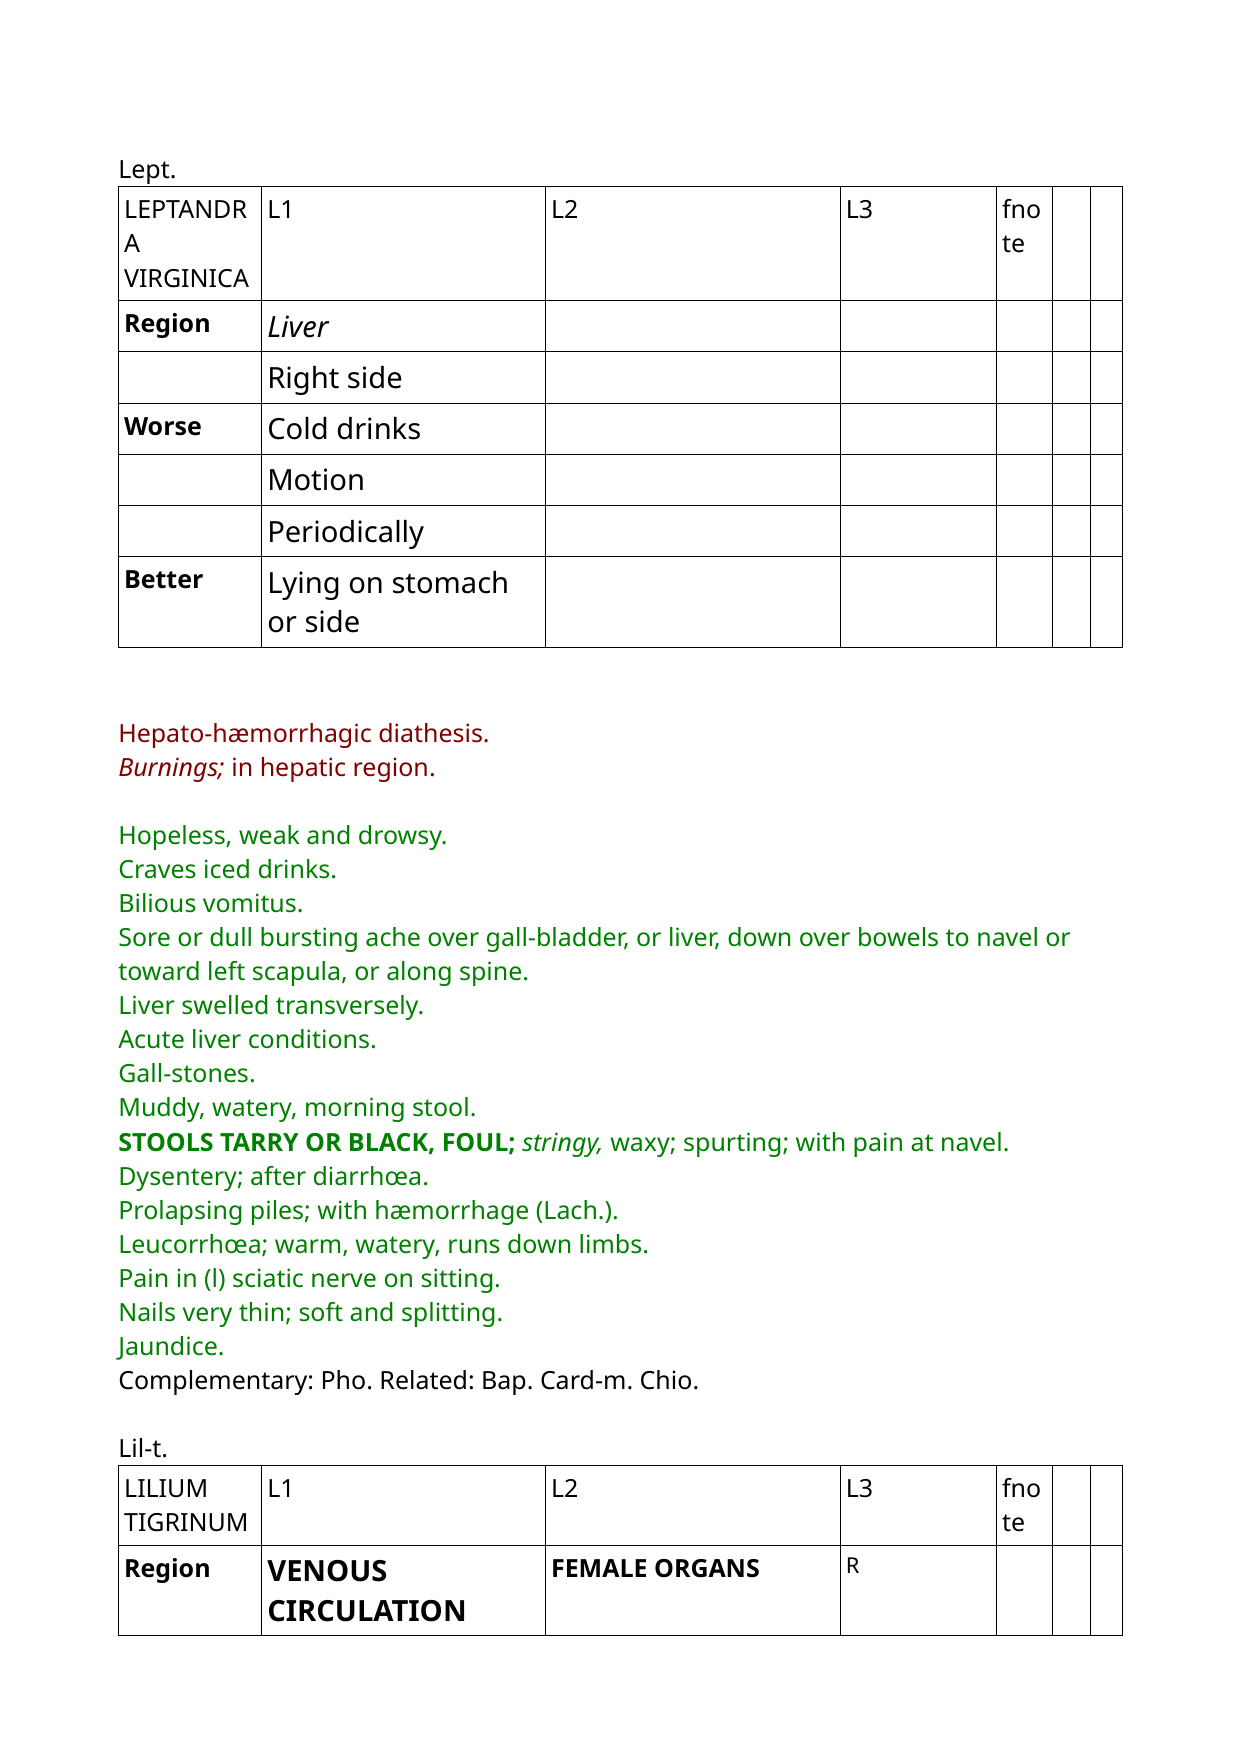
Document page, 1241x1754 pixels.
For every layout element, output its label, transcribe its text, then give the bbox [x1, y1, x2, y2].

table_cell [1091, 455, 1122, 505]
table_cell [1053, 301, 1090, 351]
table_cell [841, 506, 996, 556]
table_header fnote [997, 1466, 1052, 1544]
table_cell [546, 557, 840, 647]
table_cell [841, 352, 996, 402]
table_cell Right side [262, 352, 545, 402]
table_cell [119, 352, 261, 402]
table_cell [119, 506, 261, 556]
table_header L3 [841, 187, 996, 300]
text Sore or dull bursting ache over gall-bladder, or liver, down over bowels to navel or toward left scapula, or along spine. [118, 920, 1122, 988]
table_header LEPTANDRA VIRGINICA [119, 187, 261, 300]
text Lept. [118, 152, 1122, 186]
table_cell [119, 455, 261, 505]
table_cell [546, 301, 840, 351]
table_cell [1091, 506, 1122, 556]
table_cell [1091, 404, 1122, 454]
table_cell Liver [262, 301, 545, 351]
table_cell [1053, 1546, 1090, 1635]
table_cell Worse [119, 404, 261, 454]
text Pain in (l) sciatic nerve on sitting. [118, 1260, 1122, 1294]
table_header [1091, 1466, 1122, 1544]
table_cell [997, 301, 1052, 351]
table_cell [546, 404, 840, 454]
table_cell [997, 557, 1052, 647]
table_cell [1053, 557, 1090, 647]
text Prolapsing piles; with hæmorrhage (Lach.). [118, 1192, 1122, 1226]
table_header L1 [262, 187, 545, 300]
text Nails very thin; soft and splitting. [118, 1294, 1122, 1328]
table_cell Motion [262, 455, 545, 505]
text Liver swelled transversely. [118, 988, 1122, 1022]
table_cell [997, 404, 1052, 454]
table_cell VENOUS CIRCULATION [262, 1546, 545, 1635]
text Hepato-hæmorrhagic diathesis. [118, 715, 1122, 749]
table_cell [841, 404, 996, 454]
table_cell [841, 557, 996, 647]
table_cell [841, 455, 996, 505]
table_header [1091, 187, 1122, 300]
table_header fnote [997, 187, 1052, 300]
table_header LILIUM TIGRINUM [119, 1466, 261, 1544]
text Bilious vomitus. [118, 886, 1122, 920]
table_cell [841, 301, 996, 351]
table_cell [1053, 352, 1090, 402]
table_cell [1091, 557, 1122, 647]
table_cell R [841, 1546, 996, 1635]
text Complementary: Pho. Related: Bap. Card-m. Chio. [118, 1363, 1122, 1397]
table_cell [546, 455, 840, 505]
text Dysentery; after diarrhœa. [118, 1158, 1122, 1192]
table_cell [1053, 404, 1090, 454]
table_cell [1091, 352, 1122, 402]
text Craves iced drinks. [118, 852, 1122, 886]
table_cell [546, 506, 840, 556]
text Burnings; in hepatic region. [118, 749, 1122, 783]
table_cell [997, 1546, 1052, 1635]
table_cell [997, 352, 1052, 402]
table_header L1 [262, 1466, 545, 1544]
table_cell [1053, 455, 1090, 505]
table_cell Better [119, 557, 261, 647]
table_header [1053, 1466, 1090, 1544]
text Hopeless, weak and drowsy. [118, 818, 1122, 852]
table_header [1053, 187, 1090, 300]
table_cell Cold drinks [262, 404, 545, 454]
text Acute liver conditions. [118, 1022, 1122, 1056]
table_header L2 [546, 187, 840, 300]
table_cell [997, 455, 1052, 505]
table_cell [1091, 301, 1122, 351]
text Jaundice. [118, 1328, 1122, 1363]
table_cell Lying on stomach or side [262, 557, 545, 647]
table_header L3 [841, 1466, 996, 1544]
table_cell [997, 506, 1052, 556]
table_cell Region [119, 301, 261, 351]
table_cell [546, 352, 840, 402]
table_cell FEMALE ORGANS [546, 1546, 840, 1635]
text Muddy, watery, morning stool. [118, 1090, 1122, 1124]
text Gall-stones. [118, 1056, 1122, 1090]
table_cell [1053, 506, 1090, 556]
table_cell [1091, 1546, 1122, 1635]
table_cell Region [119, 1546, 261, 1635]
table_cell Periodically [262, 506, 545, 556]
table_header L2 [546, 1466, 840, 1544]
text STOOLS TARRY OR BLACK, FOUL; stringy, waxy; spurting; with pain at navel. [118, 1124, 1122, 1158]
text Leucorrhœa; warm, watery, runs down limbs. [118, 1226, 1122, 1260]
text Lil-t. [118, 1431, 1122, 1465]
